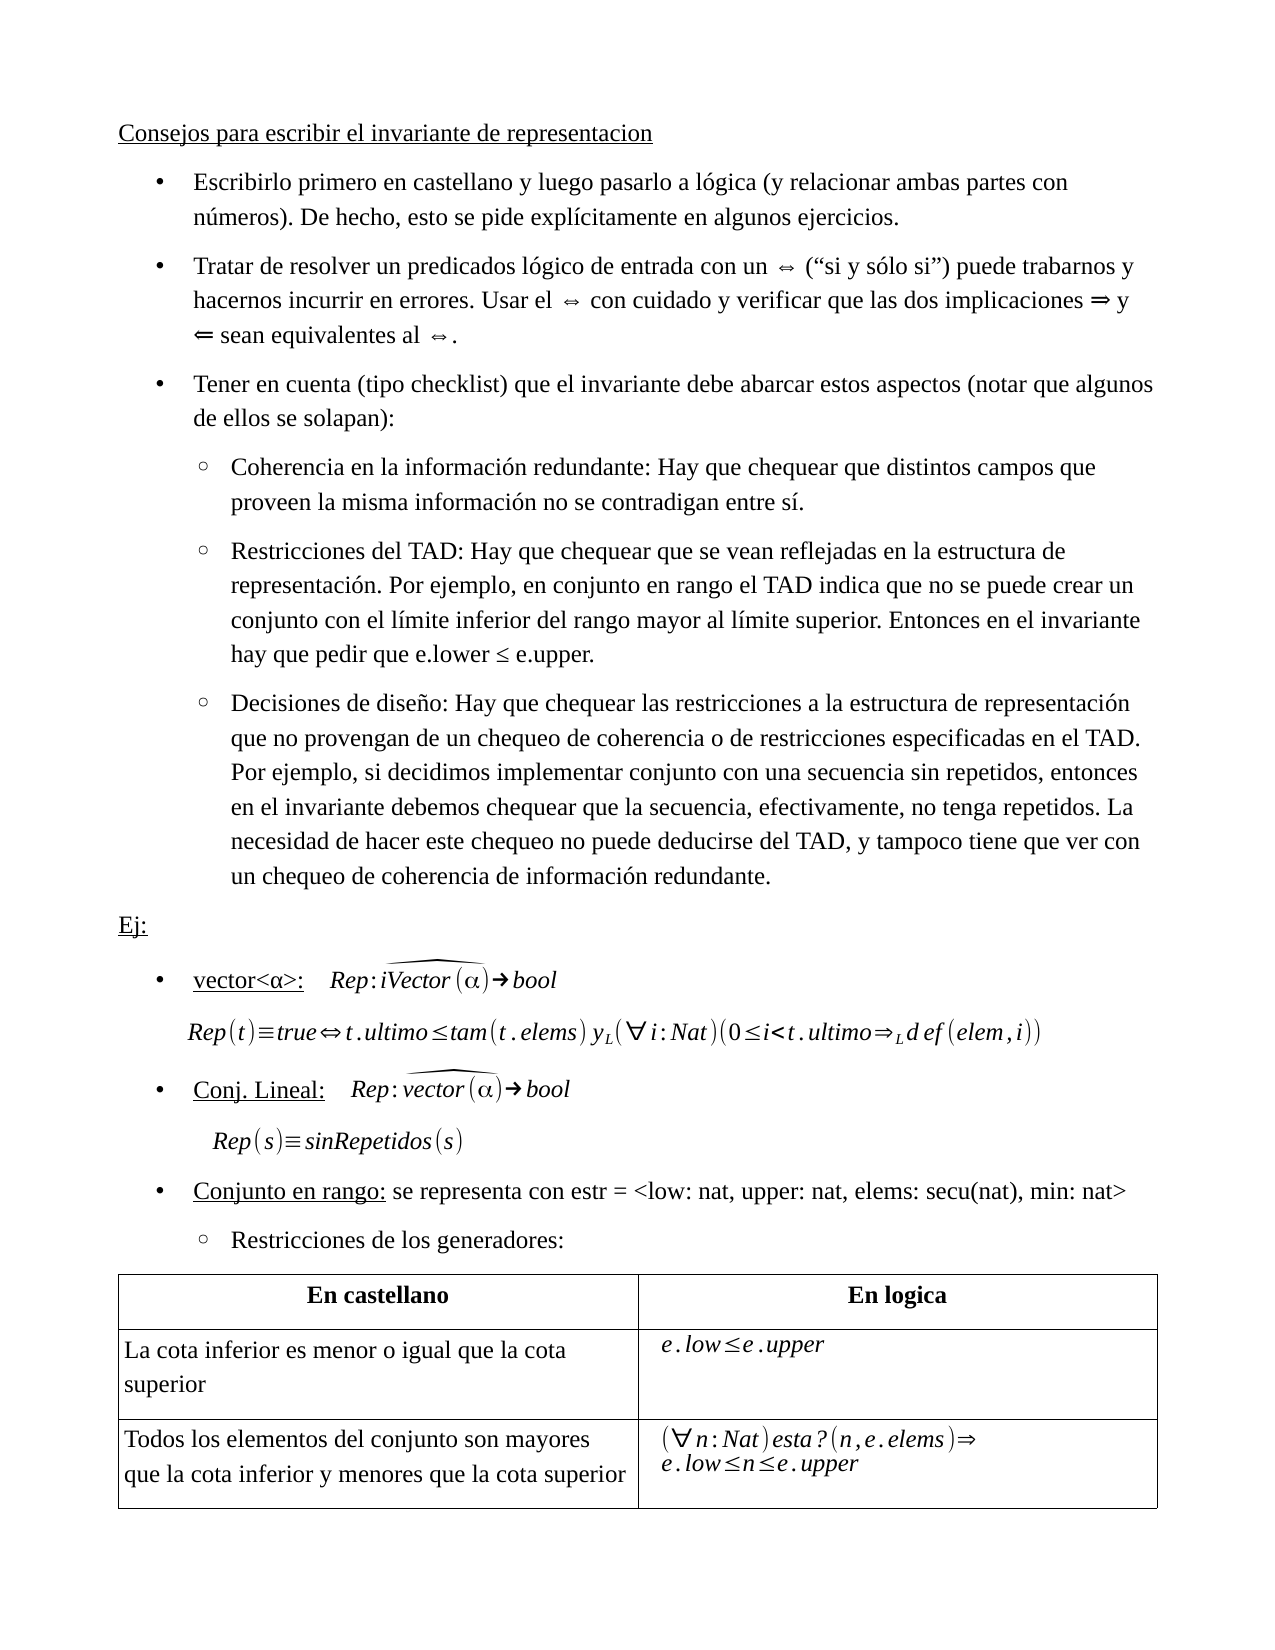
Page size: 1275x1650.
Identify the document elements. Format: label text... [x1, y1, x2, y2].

text Ej: [118, 910, 1157, 938]
table_cell La cota inferior es menor o igual que la cota superior [119, 1330, 638, 1418]
list Escribirlo primero en castellano y luego pasarlo a lógica (y relacionar ambas partes con números). De hecho, esto se pide explícitamente en algunos ejercicios. [156, 167, 1157, 230]
list Tratar de resolver un predicados lógico de entrada con un ⇔ (“si y sólo si”) puede trabarnos y hacernos incurrir en errores. Usar el ⇔ con cuidado y verificar que las dos implicaciones ⇒ y ⇐ sean equivalentes al ⇔. [156, 251, 1157, 348]
list vector<α>: [156, 959, 1157, 996]
list Restricciones de los generadores: [193, 1225, 1157, 1254]
list Tener en cuenta (tipo checklist) que el invariante debe abarcar estos aspectos (notar que algunos de ellos se solapan): [156, 369, 1157, 432]
list Decisiones de diseño: Hay que chequear las restricciones a la estructura de representación que no provengan de un chequeo de coherencia o de restricciones especificadas en el TAD. Por ejemplo, si decidimos implementar conjunto con una secuencia sin repetidos, entonces en el invariante debemos chequear que la secuencia, efectivamente, no tenga repetidos. La necesidad de hacer este chequeo no puede deducirse del TAD, y tampoco tiene que ver con un chequeo de coherencia de información redundante. [193, 688, 1157, 889]
list Conj. Lineal: [156, 1068, 1157, 1105]
table_header En logica [639, 1275, 1157, 1329]
table_header En castellano [119, 1275, 638, 1329]
table_cell [639, 1420, 1157, 1508]
list Restricciones del TAD: Hay que chequear que se vean reflejadas en la estructura de representación. Por ejemplo, en conjunto en rango el TAD indica que no se puede crear un conjunto con el límite inferior del rango mayor al límite superior. Entonces en el invariante hay que pedir que e.lower ≤ e.upper. [193, 536, 1157, 668]
list Conjunto en rango: se representa con estr = <low: nat, upper: nat, elems: secu(nat), min: nat> [156, 1176, 1157, 1205]
list Coherencia en la información redundante: Hay que chequear que distintos campos que proveen la misma información no se contradigan entre sí. [193, 452, 1157, 516]
table_cell Todos los elementos del conjunto son mayores que la cota inferior y menores que la cota superior [119, 1420, 638, 1508]
table_cell [639, 1330, 1157, 1418]
text Consejos para escribir el invariante de representacion [118, 118, 1157, 147]
